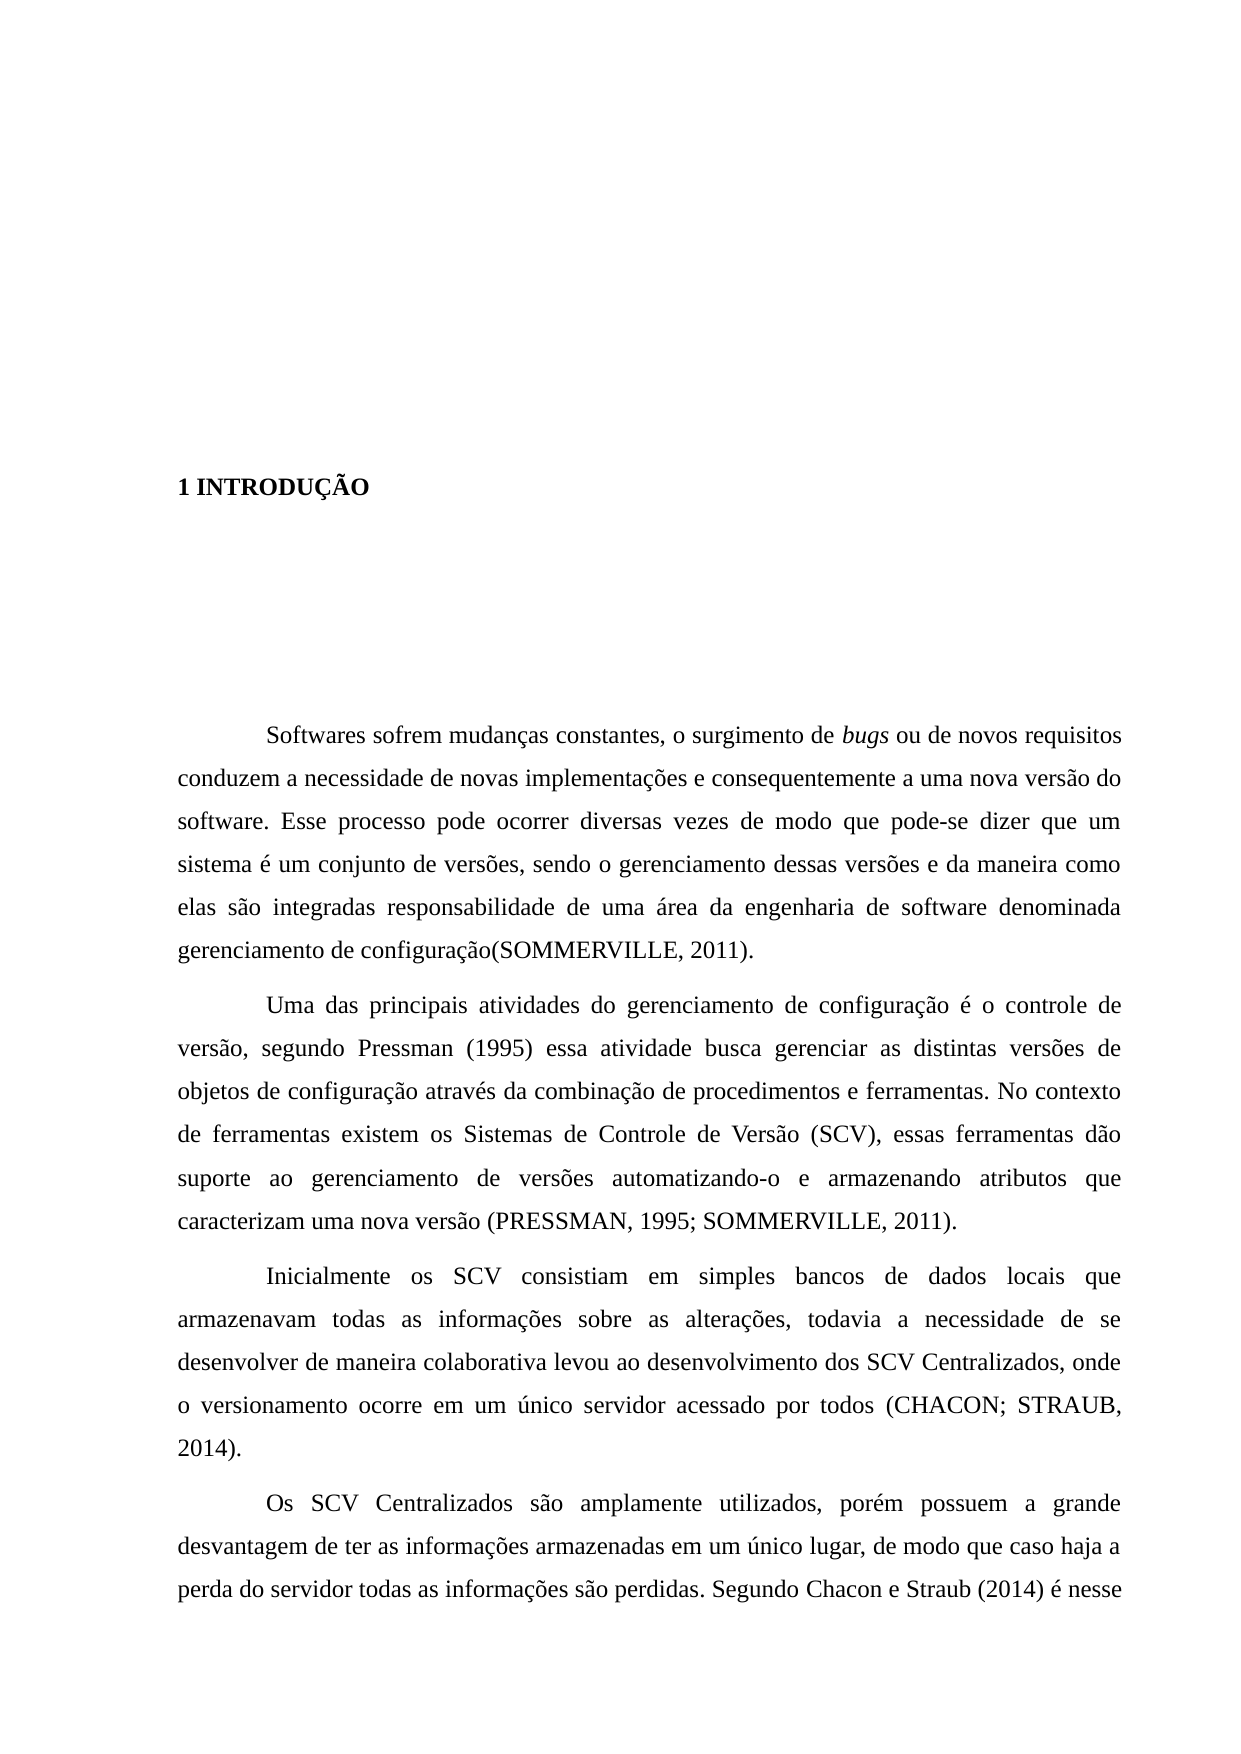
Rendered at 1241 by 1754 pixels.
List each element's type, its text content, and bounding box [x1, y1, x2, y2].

text 1 Introdução [177, 472, 1122, 501]
text Os SCV Centralizados são amplamente utilizados, porém possuem a grande desvantagem de ter as informações armazenadas em um único lugar, de modo que caso haja a perda do servidor todas as informações são perdidas. Segundo Chacon e Straub (2014) é nesse [177, 1488, 1122, 1603]
text Inicialmente os SCV consistiam em simples bancos de dados locais que armazenavam todas as informações sobre as alterações, todavia a necessidade de se desenvolver de maneira colaborativa levou ao desenvolvimento dos SCV Centralizados, onde o versionamento ocorre em um único servidor acessado por todos (CHACON; STRAUB, 2014). [177, 1261, 1122, 1462]
text Softwares sofrem mudanças constantes, o surgimento de bugs ou de novos requisitos conduzem a necessidade de novas implementações e consequentemente a uma nova versão do software. Esse processo pode ocorrer diversas vezes de modo que pode-se dizer que um sistema é um conjunto de versões, sendo o gerenciamento dessas versões e da maneira como elas são integradas responsabilidade de uma área da engenharia de software denominada gerenciamento de configuração(SOMMERVILLE, 2011). [177, 720, 1122, 964]
text Uma das principais atividades do gerenciamento de configuração é o controle de versão, segundo Pressman (1995) essa atividade busca gerenciar as distintas versões de objetos de configuração através da combinação de procedimentos e ferramentas. No contexto de ferramentas existem os Sistemas de Controle de Versão (SCV), essas ferramentas dão suporte ao gerenciamento de versões automatizando-o e armazenando atributos que caracterizam uma nova versão (PRESSMAN, 1995; SOMMERVILLE, 2011). [177, 990, 1122, 1234]
